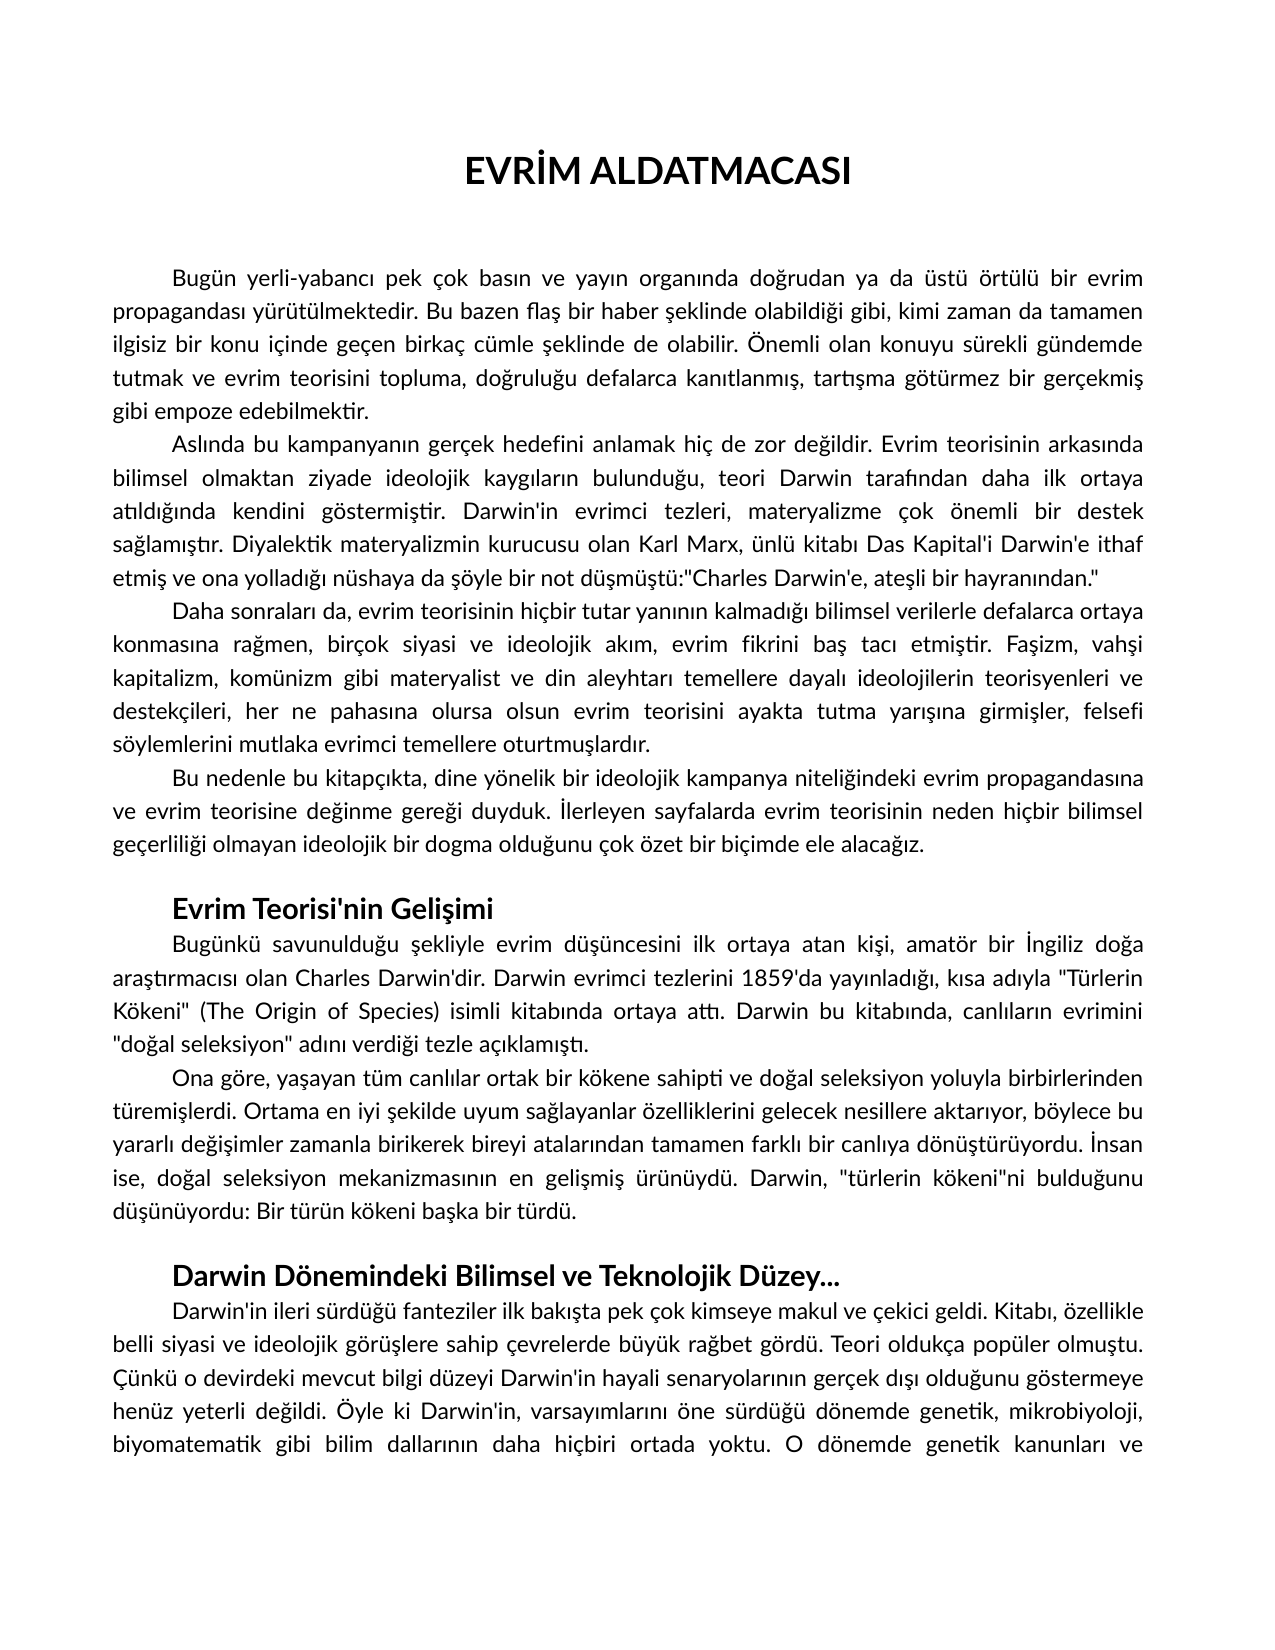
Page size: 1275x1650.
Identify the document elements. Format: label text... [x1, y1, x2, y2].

text Aslında bu kampanyanın gerçek hedefini anlamak hiç de zor değildir. Evrim teorisinin arkasında bilimsel olmaktan ziyade ideolojik kaygıların bulunduğu, teori Darwin tarafından daha ilk ortaya atıldığında kendini göstermiştir. Darwin'in evrimci tezleri, materyalizme çok önemli bir destek sağlamıştır. Diyalektik materyalizmin kurucusu olan Karl Marx, ünlü kitabı Das Kapital'i Darwin'e ithaf etmiş ve ona yolladığı nüshaya da şöyle bir not düşmüştü:"Charles Darwin'e, ateşli bir hayranından." [112, 426, 1145, 593]
text Darwin'in ileri sürdüğü fanteziler ilk bakışta pek çok kimseye makul ve çekici geldi. Kitabı, özellikle belli siyasi ve ideolojik görüşlere sahip çevrelerde büyük rağbet gördü. Teori oldukça popüler olmuştu. Çünkü o devirdeki mevcut bilgi düzeyi Darwin'in hayali senaryolarının gerçek dışı olduğunu göstermeye henüz yeterli değildi. Öyle ki Darwin'in, varsayımlarını öne sürdüğü dönemde genetik, mikrobiyoloji, biyomatematik gibi bilim dallarının daha hiçbiri ortada yoktu. O dönemde genetik kanunları ve [112, 1293, 1145, 1459]
text EVRİM ALDATMACASI [112, 148, 1145, 193]
text Ona göre, yaşayan tüm canlılar ortak bir kökene sahipti ve doğal seleksiyon yoluyla birbirlerinden türemişlerdi. Ortama en iyi şekilde uyum sağlayanlar özelliklerini gelecek nesillere aktarıyor, böylece bu yararlı değişimler zamanla birikerek bireyi atalarından tamamen farklı bir canlıya dönüştürüyordu. İnsan ise, doğal seleksiyon mekanizmasının en gelişmiş ürünüydü. Darwin, "türlerin kökeni"ni bulduğunu düşünüyordu: Bir türün kökeni başka bir türdü. [112, 1059, 1145, 1226]
text Darwin Dönemindeki Bilimsel ve Teknolojik Düzey... [112, 1259, 1145, 1293]
text Evrim Teorisi'nin Gelişimi [112, 893, 1145, 926]
text Bugün yerli-yabancı pek çok basın ve yayın organında doğrudan ya da üstü örtülü bir evrim propagandası yürütülmektedir. Bu bazen flaş bir haber şeklinde olabildiği gibi, kimi zaman da tamamen ilgisiz bir konu içinde geçen birkaç cümle şeklinde de olabilir. Önemli olan konuyu sürekli gündemde tutmak ve evrim teorisini topluma, doğruluğu defalarca kanıtlanmış, tartışma götürmez bir gerçekmiş gibi empoze edebilmektir. [112, 259, 1145, 426]
text Bu nedenle bu kitapçıkta, dine yönelik bir ideolojik kampanya niteliğindeki evrim propagandasına ve evrim teorisine değinme gereği duyduk. İlerleyen sayfalarda evrim teorisinin neden hiçbir bilimsel geçerliliği olmayan ideolojik bir dogma olduğunu çok özet bir biçimde ele alacağız. [112, 759, 1145, 859]
text Bugünkü savunulduğu şekliyle evrim düşüncesini ilk ortaya atan kişi, amatör bir İngiliz doğa araştırmacısı olan Charles Darwin'dir. Darwin evrimci tezlerini 1859'da yayınladığı, kısa adıyla "Türlerin Kökeni" (The Origin of Species) isimli kitabında ortaya attı. Darwin bu kitabında, canlıların evrimini "doğal seleksiyon" adını verdiği tezle açıklamıştı. [112, 926, 1145, 1059]
text Daha sonraları da, evrim teorisinin hiçbir tutar yanının kalmadığı bilimsel verilerle defalarca ortaya konmasına rağmen, birçok siyasi ve ideolojik akım, evrim fikrini baş tacı etmiştir. Faşizm, vahşi kapitalizm, komünizm gibi materyalist ve din aleyhtarı temellere dayalı ideolojilerin teorisyenleri ve destekçileri, her ne pahasına olursa olsun evrim teorisini ayakta tutma yarışına girmişler, felsefi söylemlerini mutlaka evrimci temellere oturtmuşlardır. [112, 593, 1145, 759]
